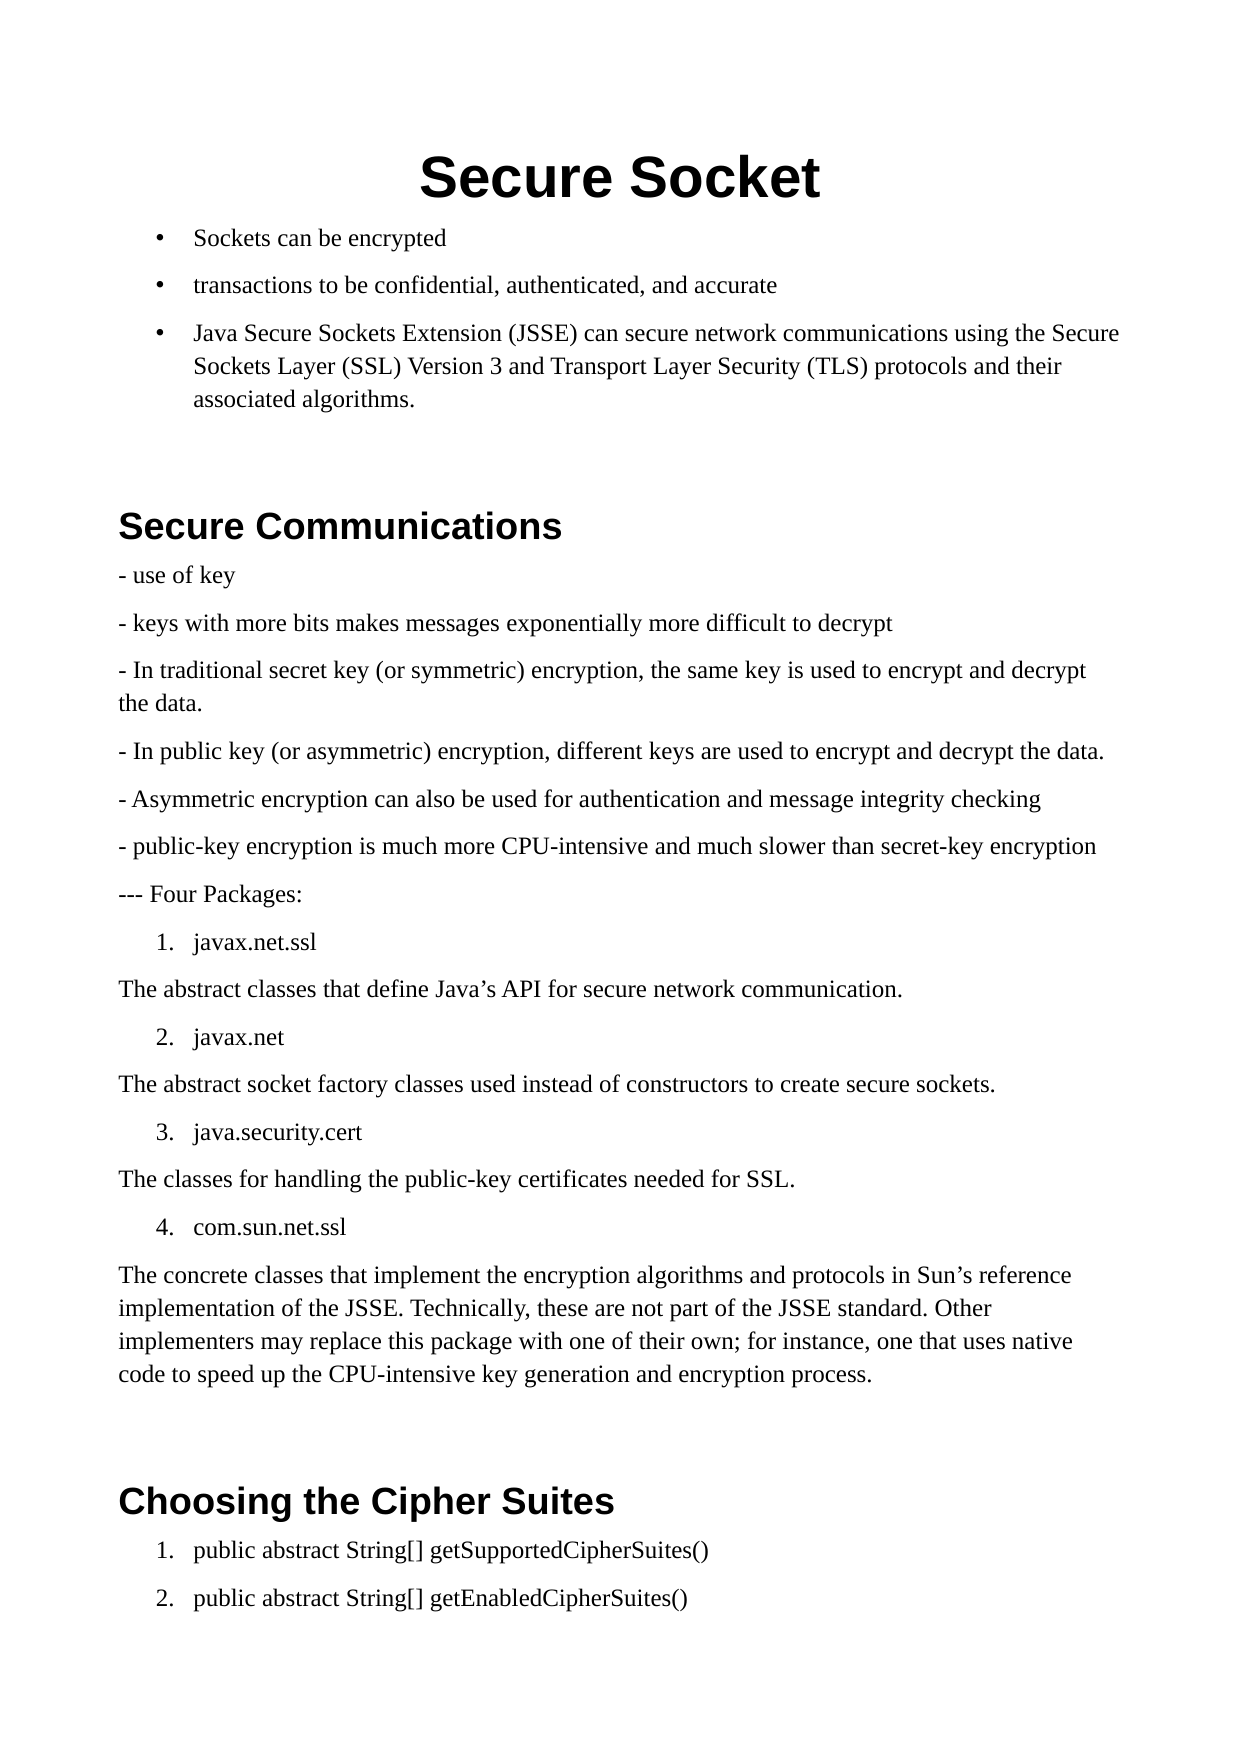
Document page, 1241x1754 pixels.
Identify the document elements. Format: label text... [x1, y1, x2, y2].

list Java Secure Sockets Extension (JSSE) can secure network communications using the Secure Sockets Layer (SSL) Version 3 and Transport Layer Security (TLS) protocols and their associated algorithms. [156, 318, 1122, 413]
text - In public key (or asymmetric) encryption, different keys are used to encrypt and decrypt the data. [118, 736, 1122, 765]
list transactions to be confidential, authenticated, and accurate [156, 270, 1122, 299]
text - public-key encryption is much more CPU-intensive and much slower than secret-key encryption [118, 831, 1122, 860]
list javax.net [156, 1022, 1122, 1051]
list javax.net.ssl [156, 927, 1122, 955]
list com.sun.net.ssl [156, 1212, 1122, 1241]
title Secure Socket [118, 143, 1122, 210]
text - use of key [118, 560, 1122, 589]
subtitle Secure Communications [118, 504, 1122, 548]
list public abstract String[] getEnabledCipherSuites() [156, 1583, 1122, 1612]
text The abstract socket factory classes used instead of constructors to create secure sockets. [118, 1069, 1122, 1098]
subtitle Choosing the Cipher Suites [118, 1479, 1122, 1523]
text --- Four Packages: [118, 879, 1122, 908]
text The classes for handling the public-key certificates needed for SSL. [118, 1164, 1122, 1193]
text - In traditional secret key (or symmetric) encryption, the same key is used to encrypt and decrypt the data. [118, 656, 1122, 717]
text The abstract classes that define Java’s API for secure network communication. [118, 974, 1122, 1003]
text The concrete classes that implement the encryption algorithms and protocols in Sun’s reference implementation of the JSSE. Technically, these are not part of the JSSE standard. Other implementers may replace this package with one of their own; for instance, one that uses native code to speed up the CPU-intensive key generation and encryption process. [118, 1260, 1122, 1388]
list public abstract String[] getSupportedCipherSuites() [156, 1535, 1122, 1564]
text - keys with more bits makes messages exponentially more difficult to decrypt [118, 608, 1122, 637]
list java.security.cert [156, 1117, 1122, 1146]
list Sockets can be encrypted [156, 223, 1122, 251]
text - Asymmetric encryption can also be used for authentication and message integrity checking [118, 784, 1122, 812]
